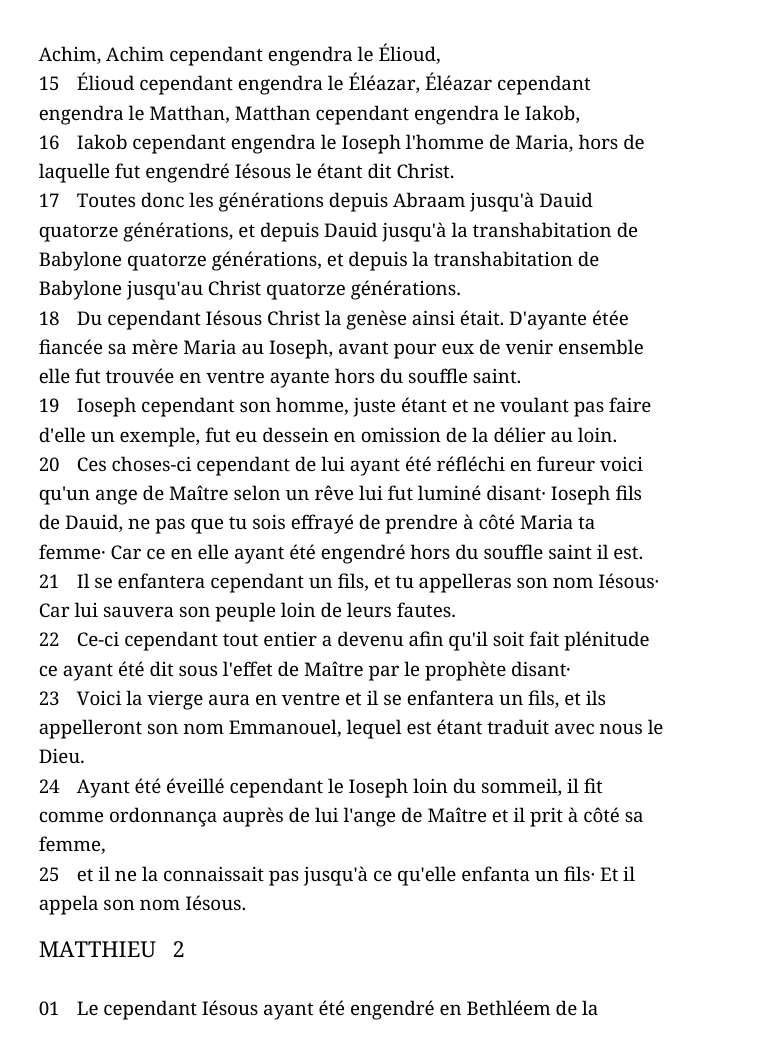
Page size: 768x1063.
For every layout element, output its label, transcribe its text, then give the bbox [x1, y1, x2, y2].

text MATTHIEU 2 [38, 934, 667, 964]
text 01 Le cependant Iésous ayant été engendré en Bethléem de la [38, 968, 667, 1021]
text Achim, Achim cependant engendra le Élioud, 15 Élioud cependant engendra le Éléazar, Éléazar cependant engendra le Matthan, Matthan cependant engendra le Iakob, 16 Iakob cependant engendra le Ioseph l'homme de Maria, hors de laquelle fut engendré Iésous le étant dit Christ. 17 Toutes donc les générations depuis Abraam jusqu'à Dauid quatorze générations, et depuis Dauid jusqu'à la transhabitation de Babylone quatorze générations, et depuis la transhabitation de Babylone jusqu'au Christ quatorze générations. 18 Du cependant Iésous Christ la genèse ainsi était. D'ayante étée fiancée sa mère Maria au Ioseph, avant pour eux de venir ensemble elle fut trouvée en ventre ayante hors du souffle saint. 19 Ioseph cependant son homme, juste étant et ne voulant pas faire d'elle un exemple, fut eu dessein en omission de la délier au loin. 20 Ces choses-ci cependant de lui ayant été réfléchi en fureur voici qu'un ange de Maître selon un rêve lui fut luminé disant· Ioseph fils de Dauid, ne pas que tu sois effrayé de prendre à côté Maria ta femme· Car ce en elle ayant été engendré hors du souffle saint il est. 21 Il se enfantera cependant un fils, et tu appelleras son nom Iésous· Car lui sauvera son peuple loin de leurs fautes. 22 Ce-ci cependant tout entier a devenu afin qu'il soit fait plénitude ce ayant été dit sous l'effet de Maître par le prophète disant· 23 Voici la vierge aura en ventre et il se enfantera un fils, et ils appelleront son nom Emmanouel, lequel est étant traduit avec nous le Dieu. 24 Ayant été éveillé cependant le Ioseph loin du sommeil, il fit comme ordonnança auprès de lui l'ange de Maître et il prit à côté sa femme, 25 et il ne la connaissait pas jusqu'à ce qu'elle enfanta un fils· Et il appela son nom Iésous. [38, 41, 667, 916]
